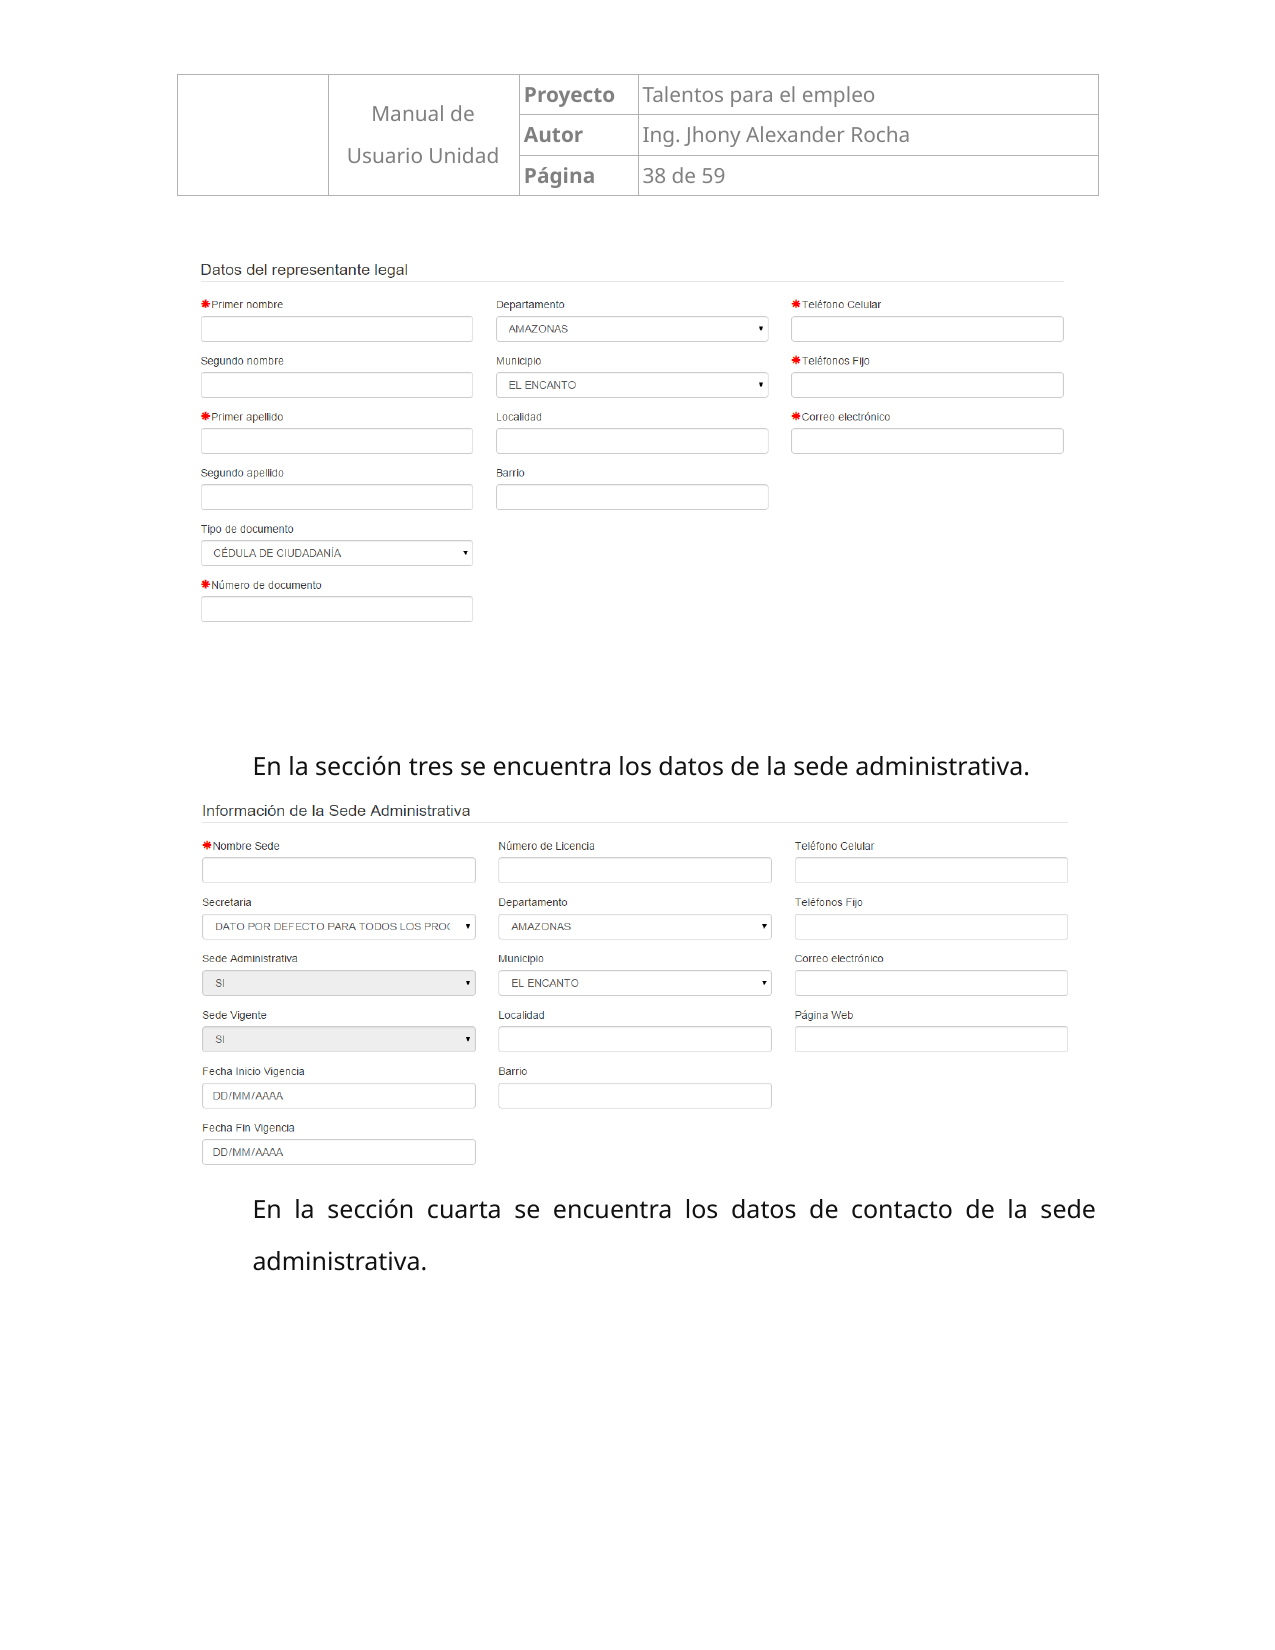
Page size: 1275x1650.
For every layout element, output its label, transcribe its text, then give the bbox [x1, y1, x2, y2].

list En la sección cuarta se encuentra los datos de contacto de la sede administrativa. [215, 800, 1098, 1277]
list En la sección tres se encuentra los datos de la sede administrativa. [215, 749, 1098, 783]
picture [196, 800, 1079, 1176]
picture [196, 262, 1079, 630]
